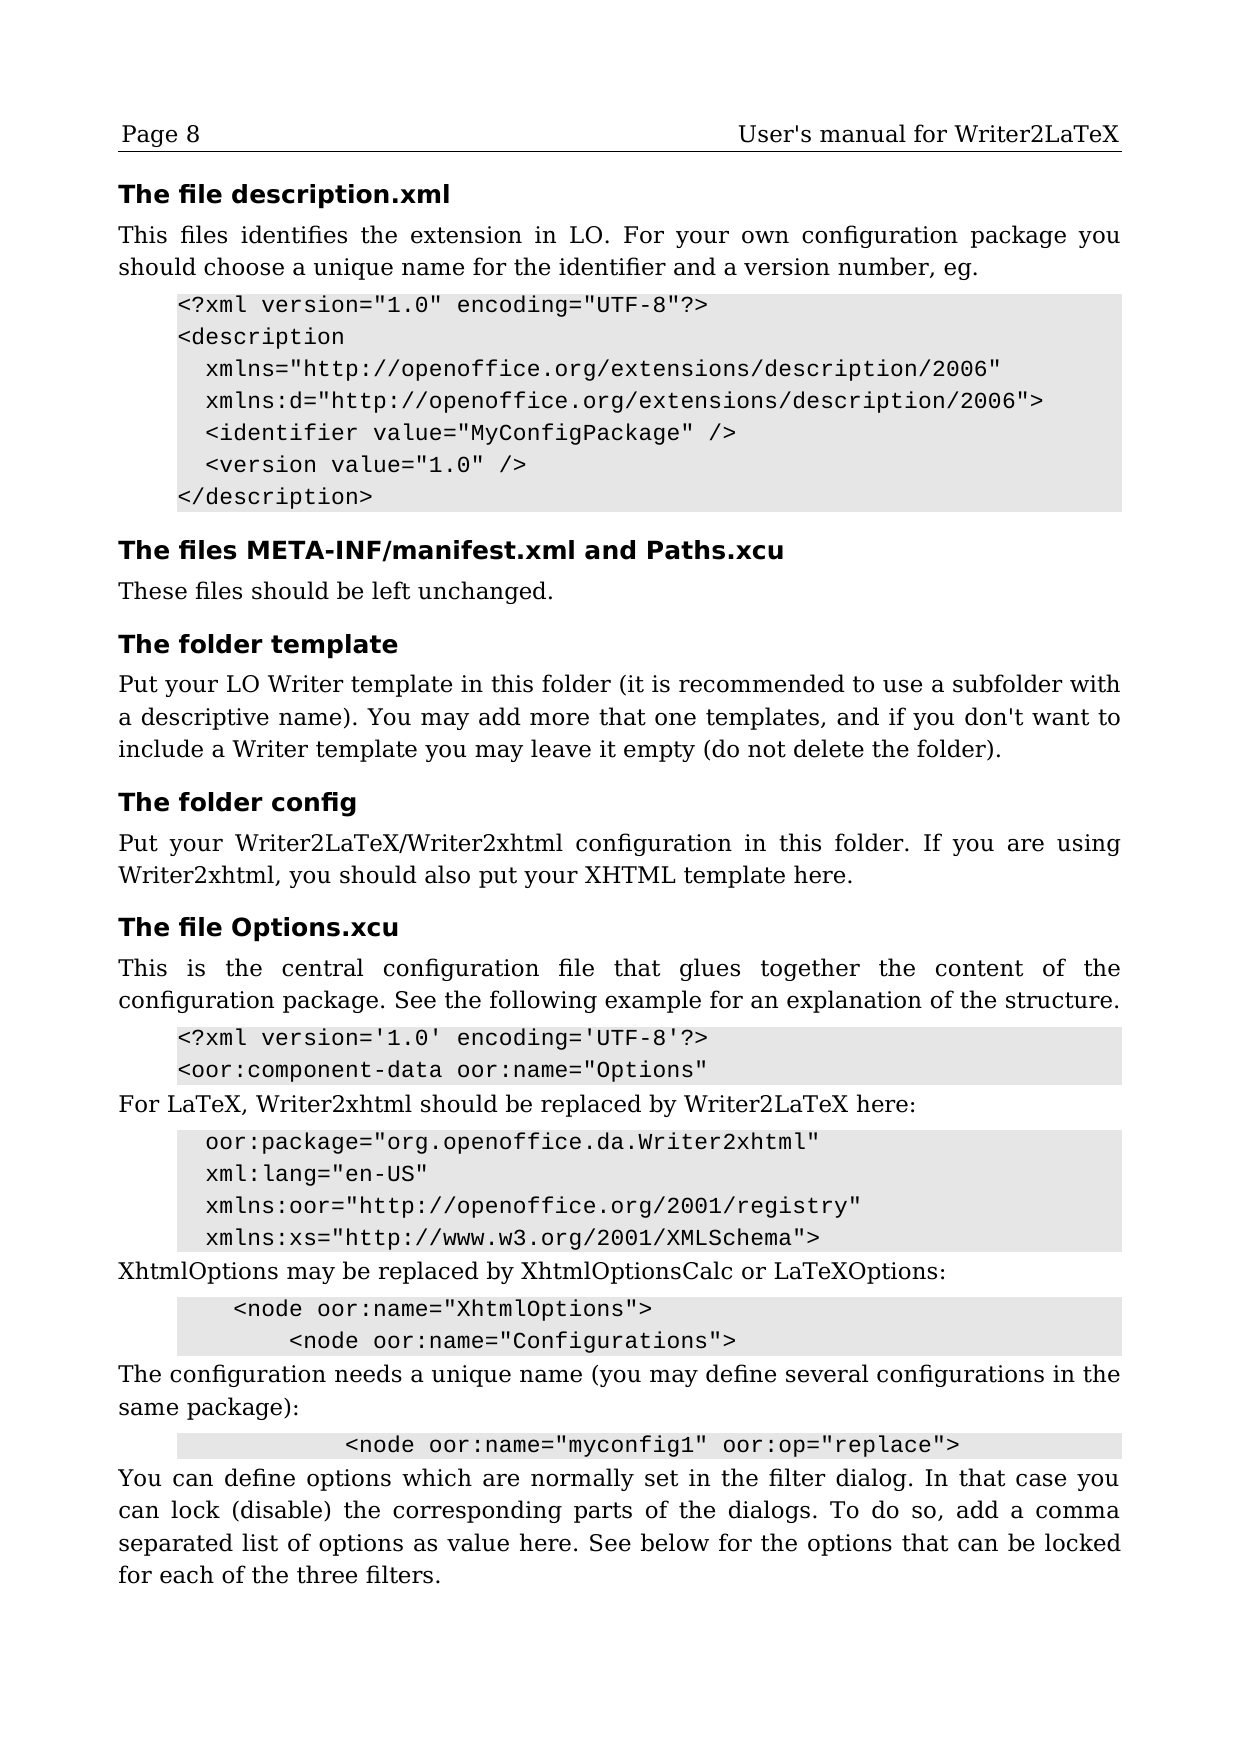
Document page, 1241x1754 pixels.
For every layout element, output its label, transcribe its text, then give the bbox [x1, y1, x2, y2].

text <?xml version='1.0' encoding='UTF-8'?> [177, 1027, 1122, 1053]
text For LaTeX, Writer2xhtml should be replaced by Writer2LaTeX here: [118, 1091, 1122, 1118]
text This files identifies the extension in LO. For your own configuration package you should choose a unique name for the identifier and a version number, eg. [118, 222, 1122, 281]
text <description [177, 326, 1122, 352]
text </description> [177, 486, 1122, 512]
text xmlns:oor="http://openoffice.org/2001/registry" [177, 1194, 1122, 1220]
subtitle The file Options.xcu [118, 914, 1122, 943]
text <node oor:name="Configurations"> [177, 1329, 1122, 1356]
text The configuration needs a unique name (you may define several configurations in the same package): [118, 1361, 1122, 1421]
text xml:lang="en-US" [177, 1162, 1122, 1188]
text Put your LO Writer template in this folder (it is recommended to use a subfolder with a descriptive name). You may add more that one templates, and if you don't want to include a Writer template you may leave it empty (do not delete the folder). [118, 671, 1122, 763]
text <node oor:name="XhtmlOptions"> [177, 1297, 1122, 1323]
text You can define options which are normally set in the filter dialog. In that case you can lock (disable) the corresponding parts of the dialogs. To do so, add a comma separated list of options as value here. See below for the options that can be locked for each of the three filters. [118, 1465, 1122, 1589]
text <oor:component-data oor:name="Options" [177, 1059, 1122, 1085]
text <identifier value="MyConfigPackage" /> [177, 422, 1122, 448]
text These files should be left unchanged. [118, 578, 1122, 605]
subtitle The folder config [118, 788, 1122, 817]
text <?xml version="1.0" encoding="UTF-8"?> [177, 294, 1122, 320]
subtitle The file description.xml [118, 181, 1122, 209]
text xmlns="http://openoffice.org/extensions/description/2006" [177, 358, 1122, 384]
text oor:package="org.openoffice.da.Writer2xhtml" [177, 1130, 1122, 1156]
text This is the central configuration file that glues together the content of the configuration package. See the following example for an explanation of the structure. [118, 955, 1122, 1014]
text xmlns:d="http://openoffice.org/extensions/description/2006"> [177, 389, 1122, 416]
text xmlns:xs="http://www.w3.org/2001/XMLSchema"> [177, 1226, 1122, 1252]
text <version value="1.0" /> [177, 453, 1122, 479]
text XhtmlOptions may be replaced by XhtmlOptionsCalc or LaTeXOptions: [118, 1258, 1122, 1285]
text Put your Writer2LaTeX/Writer2xhtml configuration in this folder. If you are using Writer2xhtml, you should also put your XHTML template here. [118, 829, 1122, 889]
text <node oor:name="myconfig1" oor:op="replace"> [177, 1433, 1122, 1459]
subtitle The folder template [118, 630, 1122, 659]
subtitle The files META-INF/manifest.xml and Paths.xcu [118, 537, 1122, 566]
